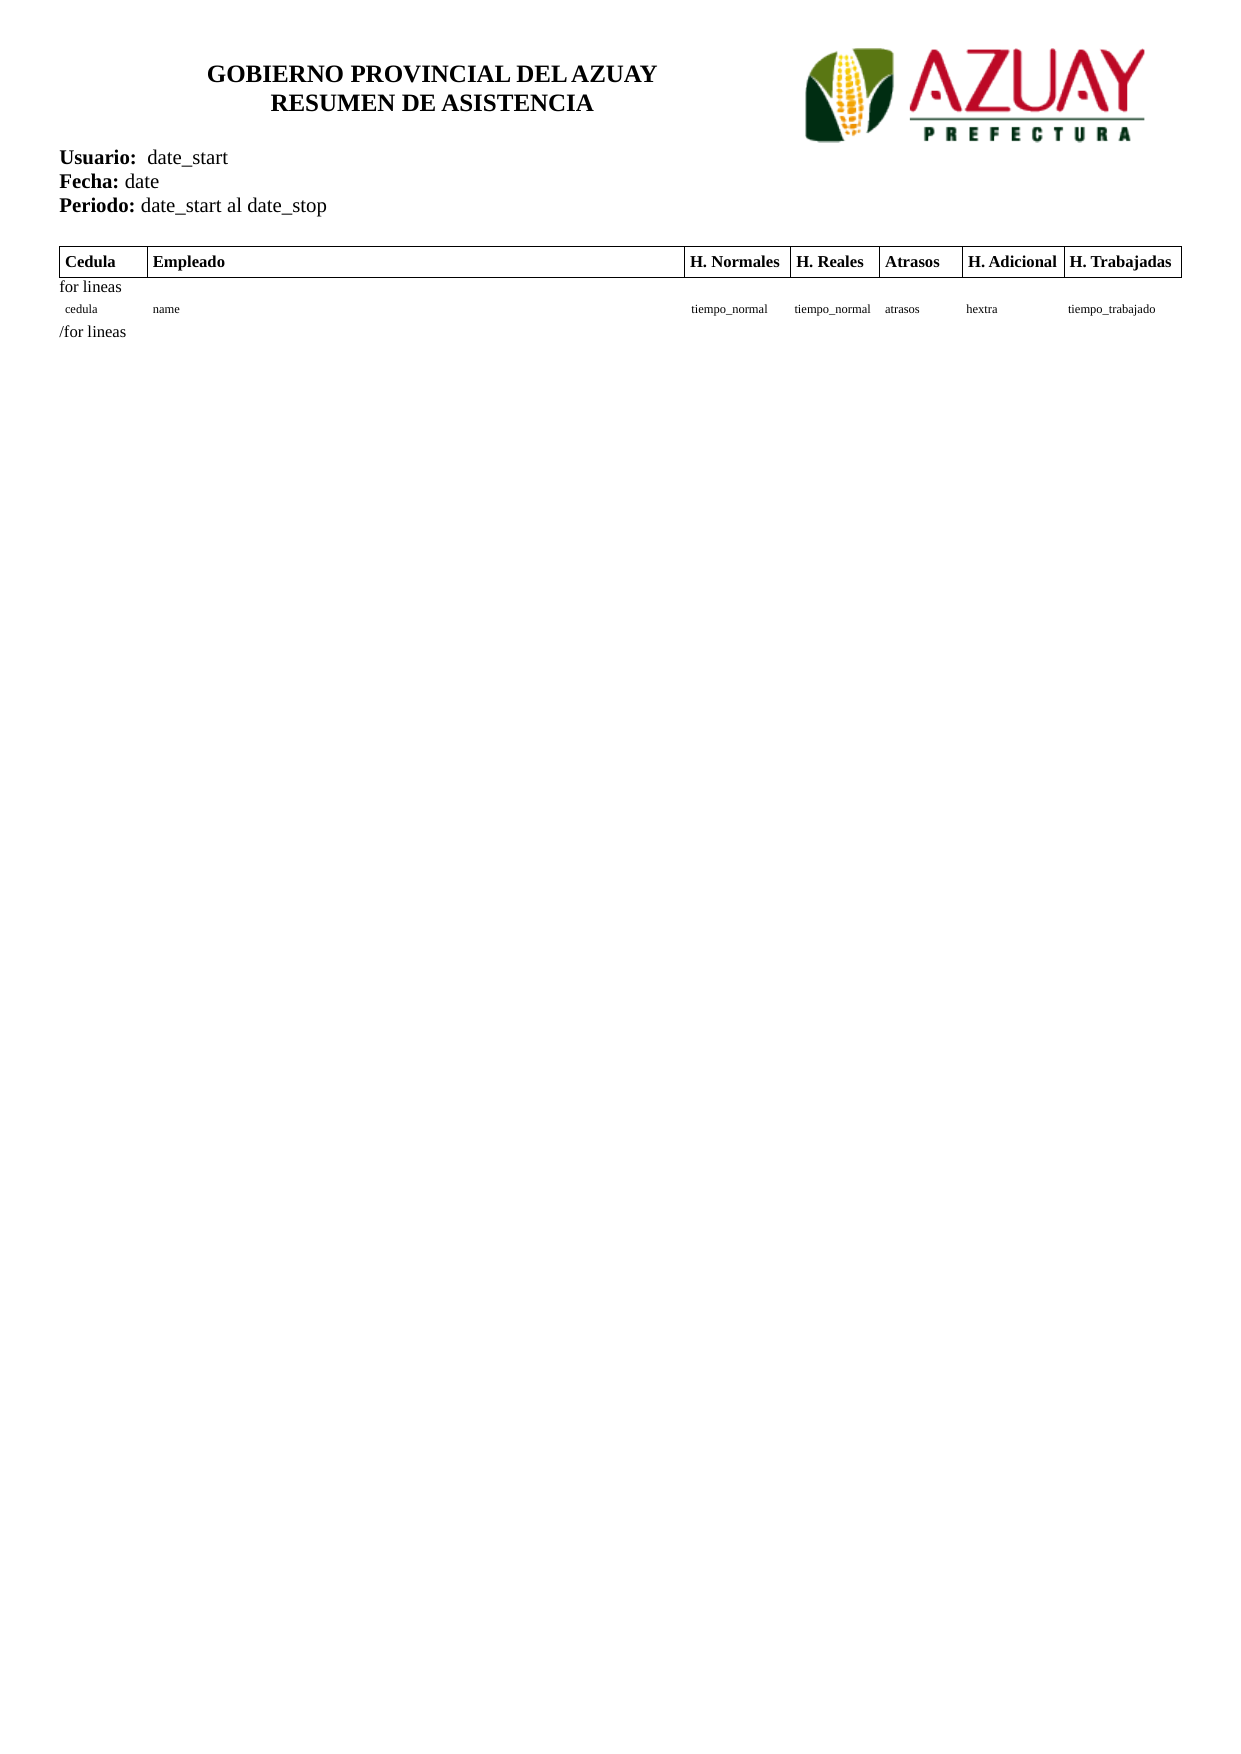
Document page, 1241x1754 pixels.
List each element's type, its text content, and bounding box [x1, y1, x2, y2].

text Fecha: date [59, 169, 1181, 193]
text Usuario: date_start [59, 145, 1181, 169]
table_header H. Reales [791, 247, 879, 277]
table_header tiempo_normal [686, 296, 789, 322]
text /for lineas [59, 322, 1181, 341]
picture [805, 48, 1145, 143]
table_header H. Adicional [963, 247, 1064, 277]
table_header Cedula [60, 247, 147, 277]
table_header cedula [59, 296, 147, 322]
table_header tiempo_trabajado [1062, 296, 1181, 322]
text [1145, 59, 1181, 88]
table_header hextra [961, 296, 1062, 322]
table_header name [147, 296, 686, 322]
text [1145, 88, 1181, 117]
table_header atrasos [879, 296, 961, 322]
text RESUMEN DE ASISTENCIA [59, 88, 805, 117]
table_header Atrasos [880, 247, 962, 277]
table_header H. Normales [685, 247, 790, 277]
table_header tiempo_normal [789, 296, 879, 322]
table_header H. Trabajadas [1065, 247, 1181, 277]
table_header Empleado [148, 247, 684, 277]
text for lineas [59, 278, 1181, 296]
text Periodo: date_start al date_stop [59, 193, 1181, 217]
text GOBIERNO PROVINCIAL DEL AZUAY [59, 59, 805, 88]
